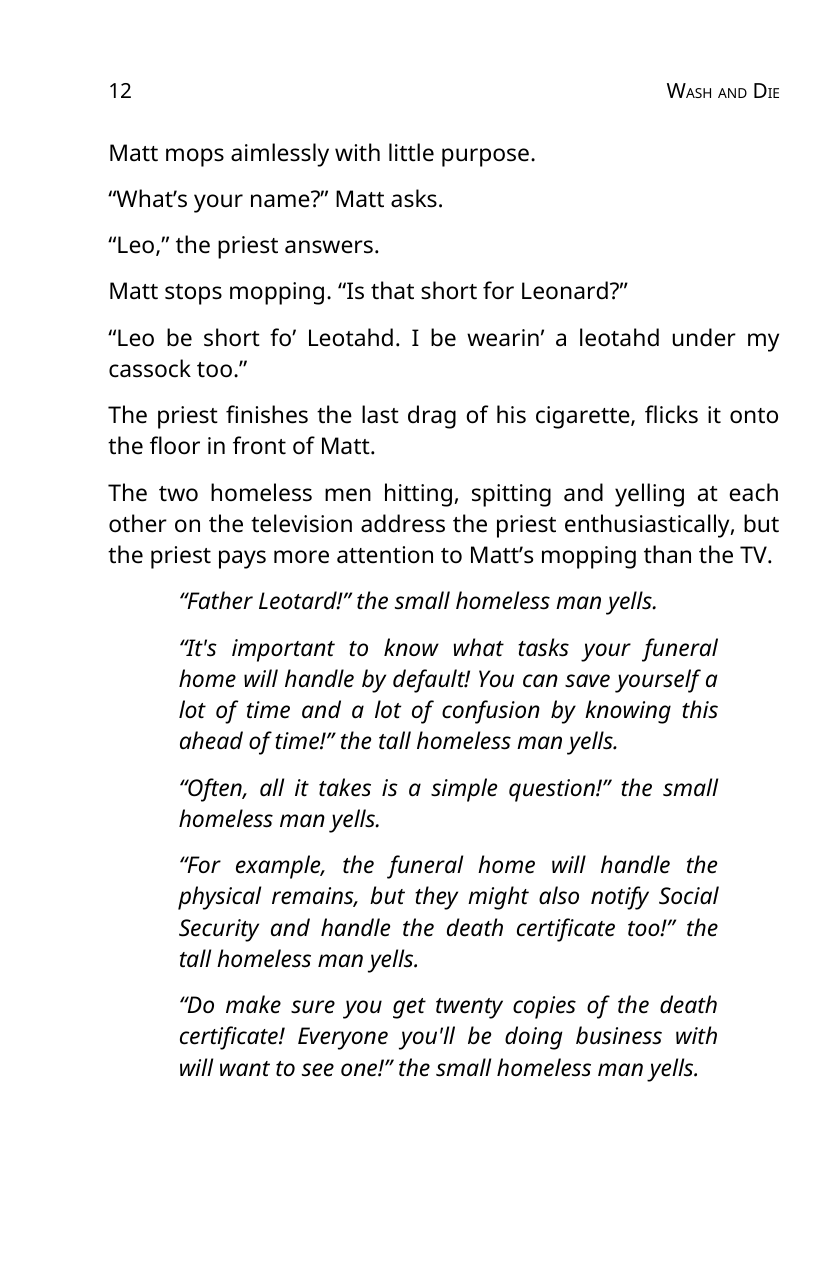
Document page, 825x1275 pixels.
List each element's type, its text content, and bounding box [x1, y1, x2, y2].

text The two homeless men hitting, spitting and yelling at each other on the television address the priest enthusiastically, but the priest pays more attention to Matt’s mopping than the TV. [108, 476, 780, 570]
text “Leo be short fo’ Leotahd. I be wearin’ a leotahd under my cassock too.” [108, 321, 780, 384]
text “Father Leotard!” the small homeless man yells. [178, 585, 721, 616]
text “Often, all it takes is a simple question!” the small homeless man yells. [178, 771, 721, 834]
text “What’s your name?” Matt asks. [108, 183, 780, 214]
text “For example, the funeral home will handle the physical remains, but they might also notify Social Security and handle the death certificate too!” the tall homeless man yells. [178, 849, 721, 974]
text Matt stops mopping. “Is that short for Leonard?” [108, 275, 780, 306]
text “Leo,” the priest answers. [108, 229, 780, 260]
text “It's important to know what tasks your funeral home will handle by default! You can save yourself a lot of time and a lot of confusion by knowing this ahead of time!” the tall homeless man yells. [178, 631, 721, 756]
text The priest finishes the last drag of his cigarette, flicks it onto the floor in front of Matt. [108, 399, 780, 461]
text “Do make sure you get twenty copies of the death certificate! Everyone you'll be doing business with will want to see one!” the small homeless man yells. [178, 989, 721, 1083]
text Matt mops aimlessly with little purpose. [108, 136, 780, 168]
